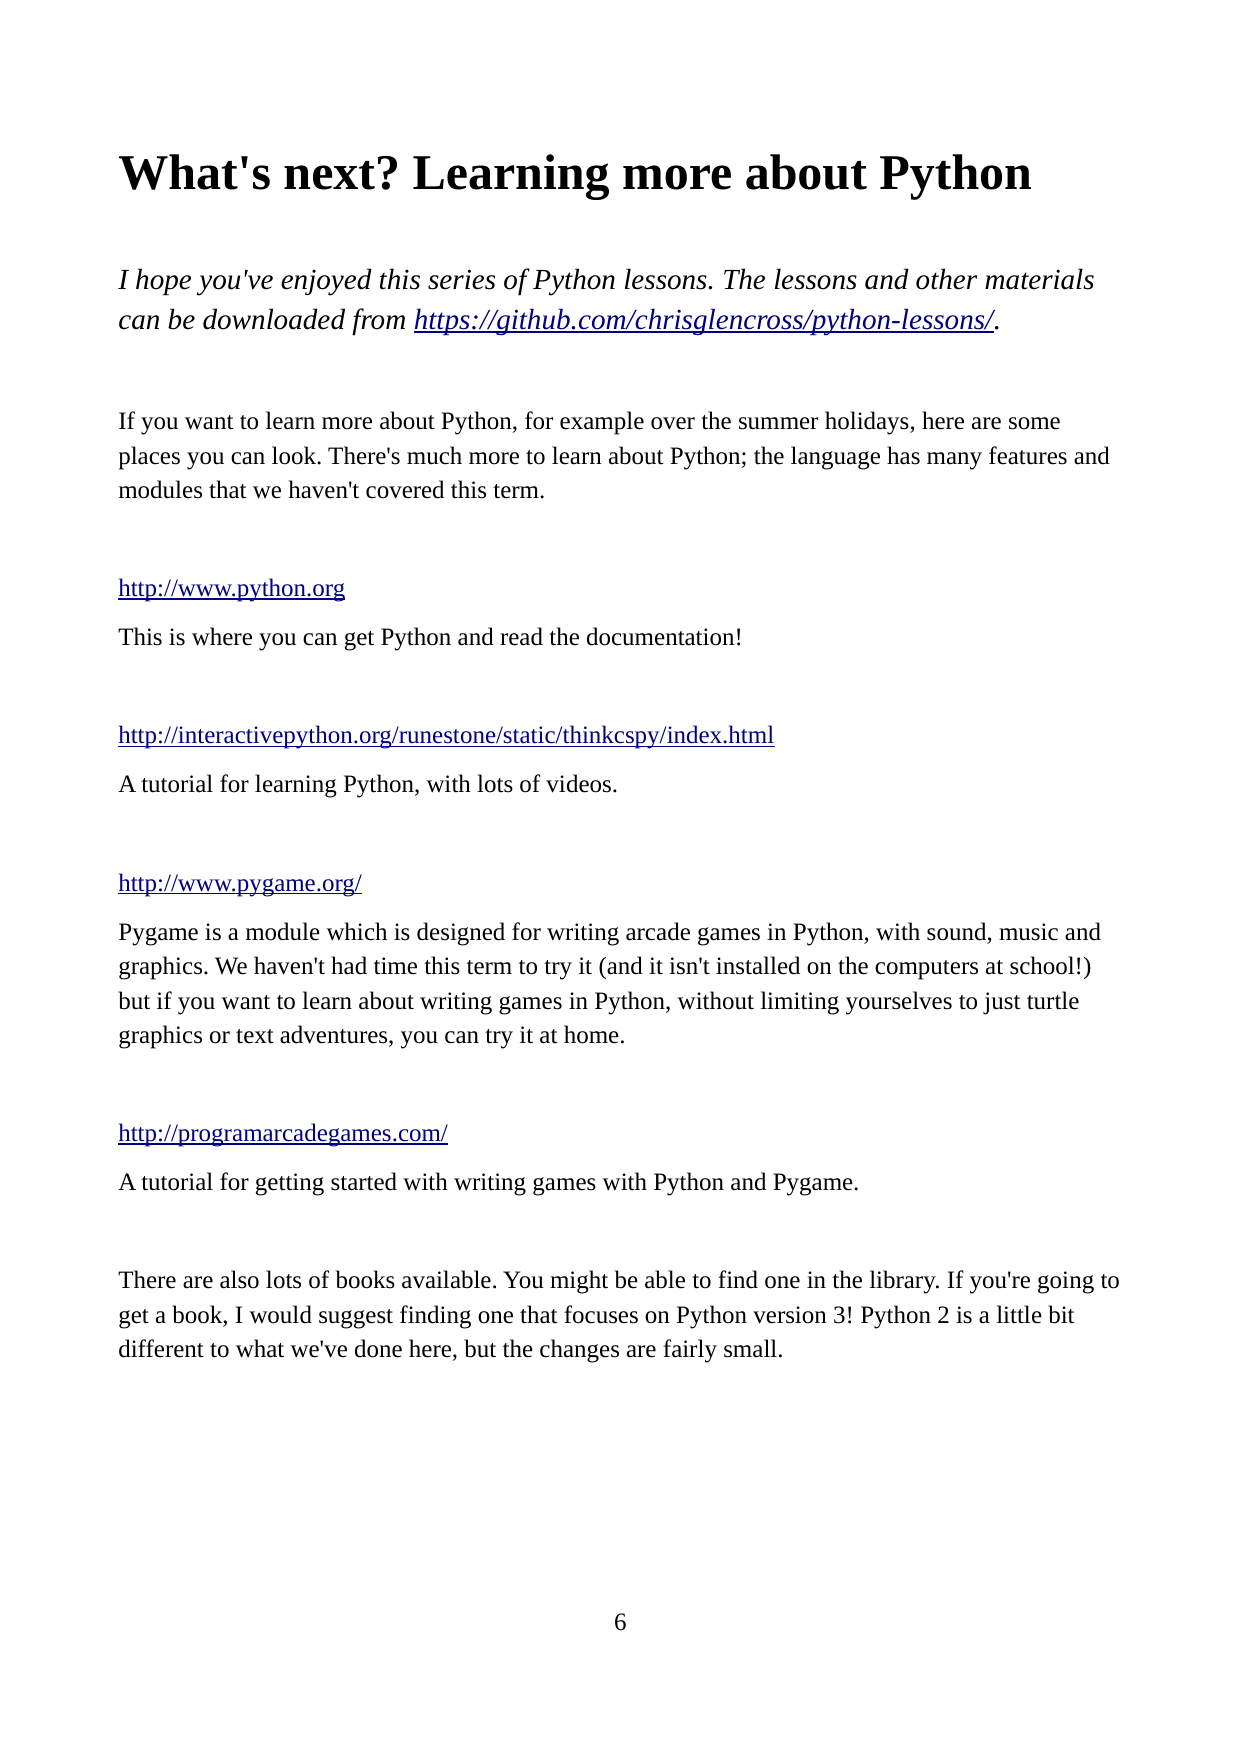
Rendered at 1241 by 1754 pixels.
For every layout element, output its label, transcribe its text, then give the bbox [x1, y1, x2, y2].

text This is where you can get Python and read the documentation! [118, 622, 1122, 651]
text http://www.pygame.org/ [118, 868, 1122, 896]
text If you want to learn more about Python, for example over the summer holidays, here are some places you can look. There's much more to learn about Python; the language has many features and modules that we haven't covered this term. [118, 406, 1122, 504]
text I hope you've enjoyed this series of Python lessons. The lessons and other materials can be downloaded from https://github.com/chrisglencross/python-lessons/. [118, 262, 1122, 336]
subtitle What's next? Learning more about Python [118, 143, 1122, 201]
text Pygame is a module which is designed for writing arcade games in Python, with sound, music and graphics. We haven't had time this term to try it (and it isn't installed on the computers at school!) but if you want to learn about writing games in Python, without limiting yourselves to just turtle graphics or text adventures, you can try it at home. [118, 917, 1122, 1049]
text There are also lots of books available. You might be able to find one in the library. If you're going to get a book, I would suggest finding one that focuses on Python version 3! Python 2 is a little bit different to what we've done here, but the changes are fairly small. [118, 1266, 1122, 1363]
text A tutorial for learning Python, with lots of videos. [118, 769, 1122, 798]
text A tutorial for getting started with writing games with Python and Pygame. [118, 1167, 1122, 1196]
text http://programarcadegames.com/ [118, 1118, 1122, 1147]
text http://www.python.org [118, 573, 1122, 602]
text http://interactivepython.org/runestone/static/thinkcspy/index.html [118, 721, 1122, 749]
